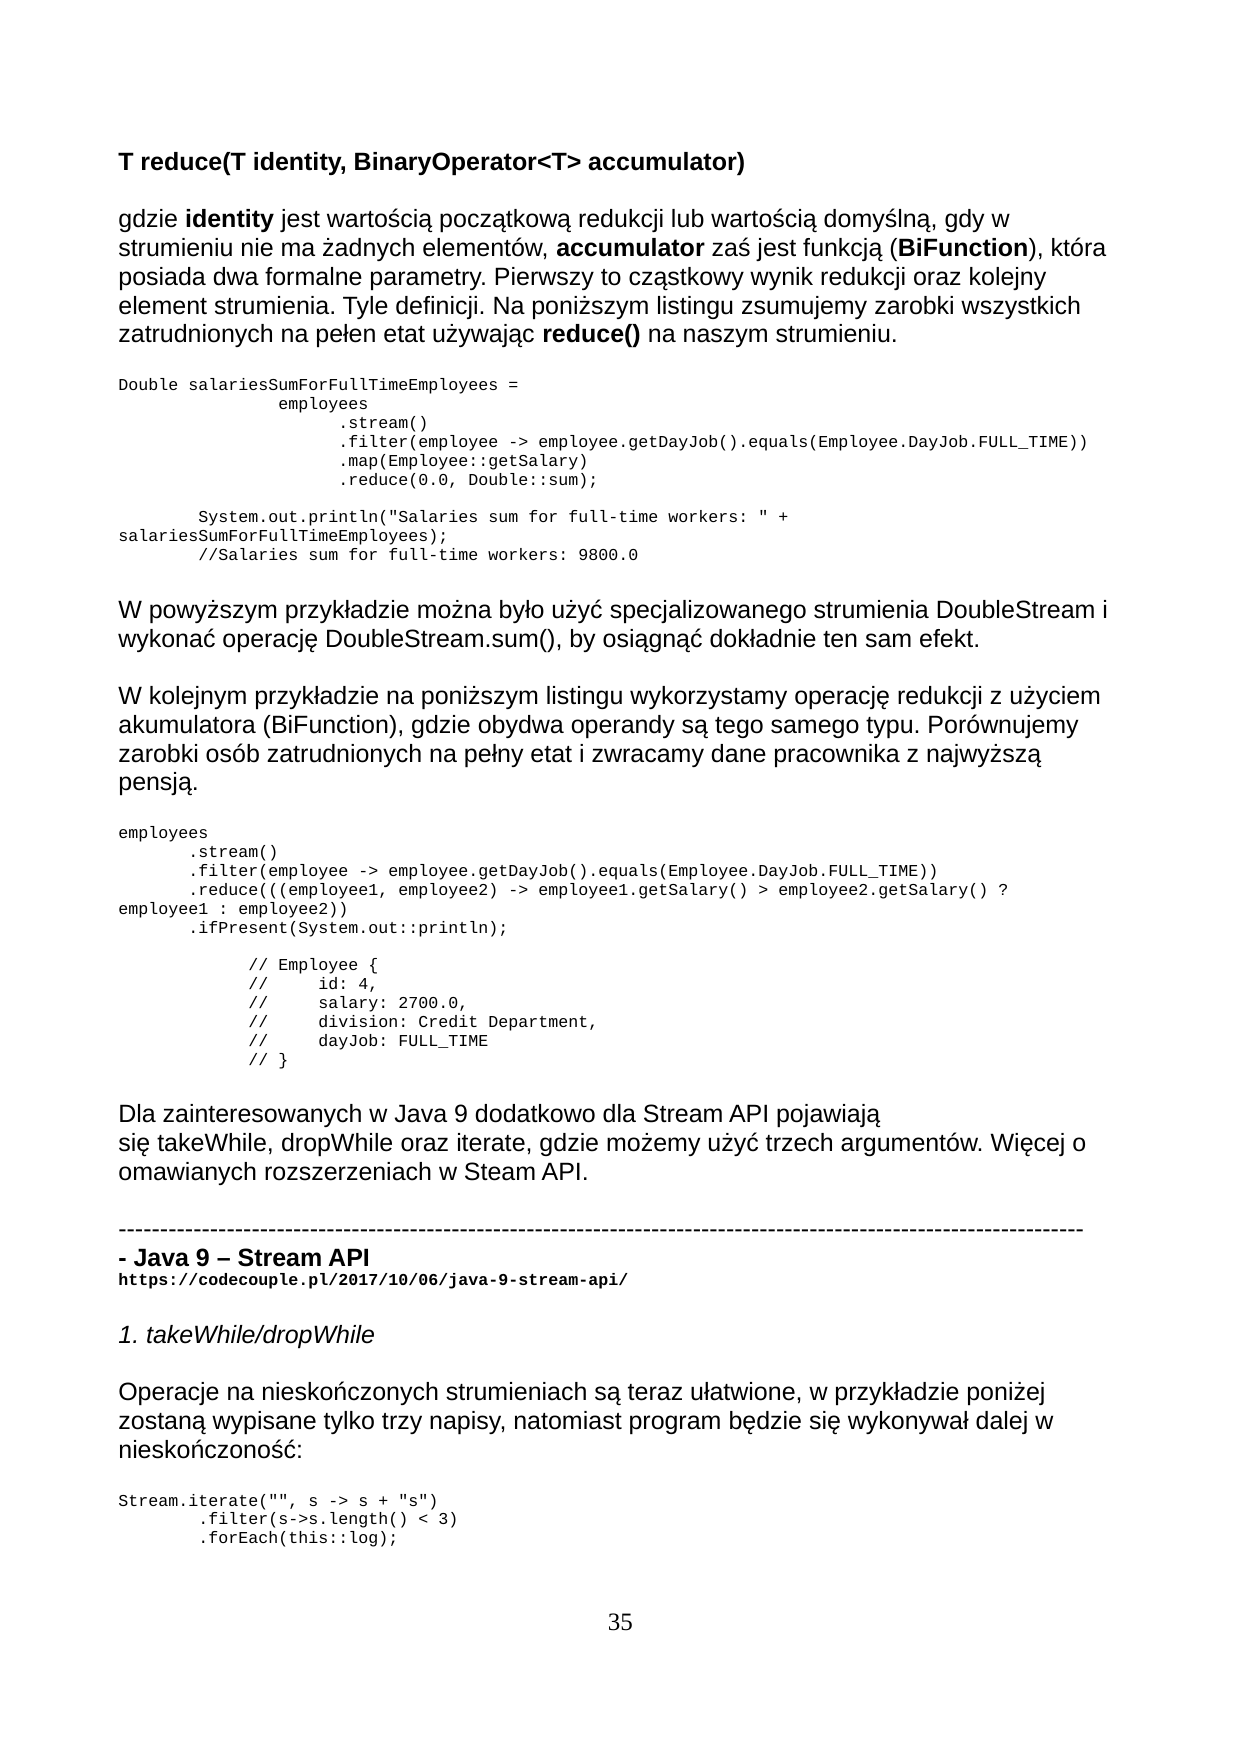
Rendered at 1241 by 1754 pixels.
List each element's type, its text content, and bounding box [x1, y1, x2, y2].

text // salary: 2700.0, [118, 994, 1122, 1013]
text // division: Credit Department, [118, 1013, 1122, 1032]
text // Employee { [118, 957, 1122, 976]
text T reduce(T identity, BinaryOperator<T> accumulator) [118, 147, 1122, 176]
text .forEach(this::log); [118, 1530, 1122, 1549]
text -------------------------------------------------------------------------------------------------------------------- - Java 9 – Stream API https://codecouple.pl/2017/10/06/java-9-stream-api/ [118, 1214, 1122, 1291]
text // id: 4, [118, 976, 1122, 994]
text System.out.println("Salaries sum for full-time workers: " + salariesSumForFullTimeEmployees); [118, 509, 1122, 547]
text employees [118, 825, 1122, 844]
text .stream() [118, 414, 1122, 433]
text .filter(employee -> employee.getDayJob().equals(Employee.DayJob.FULL_TIME)) [118, 433, 1122, 452]
text // } [118, 1051, 1122, 1070]
text .stream() [118, 844, 1122, 863]
text .reduce(((employee1, employee2) -> employee1.getSalary() > employee2.getSalary() ? employee1 : employee2)) [118, 881, 1122, 919]
text gdzie identity jest wartością początkową redukcji lub wartością domyślną, gdy w strumieniu nie ma żadnych elementów, accumulator zaś jest funkcją (BiFunction), która posiada dwa formalne parametry. Pierwszy to cząstkowy wynik redukcji oraz kolejny element strumienia. Tyle definicji. Na poniższym listingu zsumujemy zarobki wszystkich zatrudnionych na pełen etat używając reduce() na naszym strumieniu. [118, 204, 1122, 348]
text W powyższym przykładzie można było użyć specjalizowanego strumienia DoubleStream i wykonać operację DoubleStream.sum(), by osiągnąć dokładnie ten sam efekt. [118, 595, 1122, 652]
text .map(Employee::getSalary) [118, 452, 1122, 471]
text .filter(s->s.length() < 3) [118, 1511, 1122, 1530]
text // dayJob: FULL_TIME [118, 1032, 1122, 1051]
text .ifPresent(System.out::println); [118, 919, 1122, 938]
text W kolejnym przykładzie na poniższym listingu wykorzystamy operację redukcji z użyciem akumulatora (BiFunction), gdzie obydwa operandy są tego samego typu. Porównujemy zarobki osób zatrudnionych na pełny etat i zwracamy dane pracownika z najwyższą pensją. [118, 681, 1122, 796]
text .filter(employee -> employee.getDayJob().equals(Employee.DayJob.FULL_TIME)) [118, 863, 1122, 881]
text Stream.iterate("", s -> s + "s") [118, 1492, 1122, 1511]
text employees [118, 396, 1122, 414]
text 1. takeWhile/dropWhile Operacje na nieskończonych strumieniach są teraz ułatwione, w przykładzie poniżej zostaną wypisane tylko trzy napisy, natomiast program będzie się wykonywał dalej w nieskończoność: [118, 1319, 1122, 1463]
text //Salaries sum for full-time workers: 9800.0 [118, 547, 1122, 565]
text Dla zainteresowanych w Java 9 dodatkowo dla Stream API pojawiają się takeWhile, dropWhile oraz iterate, gdzie możemy użyć trzech argumentów. Więcej o omawianych rozszerzeniach w Steam API. [118, 1099, 1122, 1214]
text .reduce(0.0, Double::sum); [118, 471, 1122, 490]
text Double salariesSumForFullTimeEmployees = [118, 377, 1122, 396]
